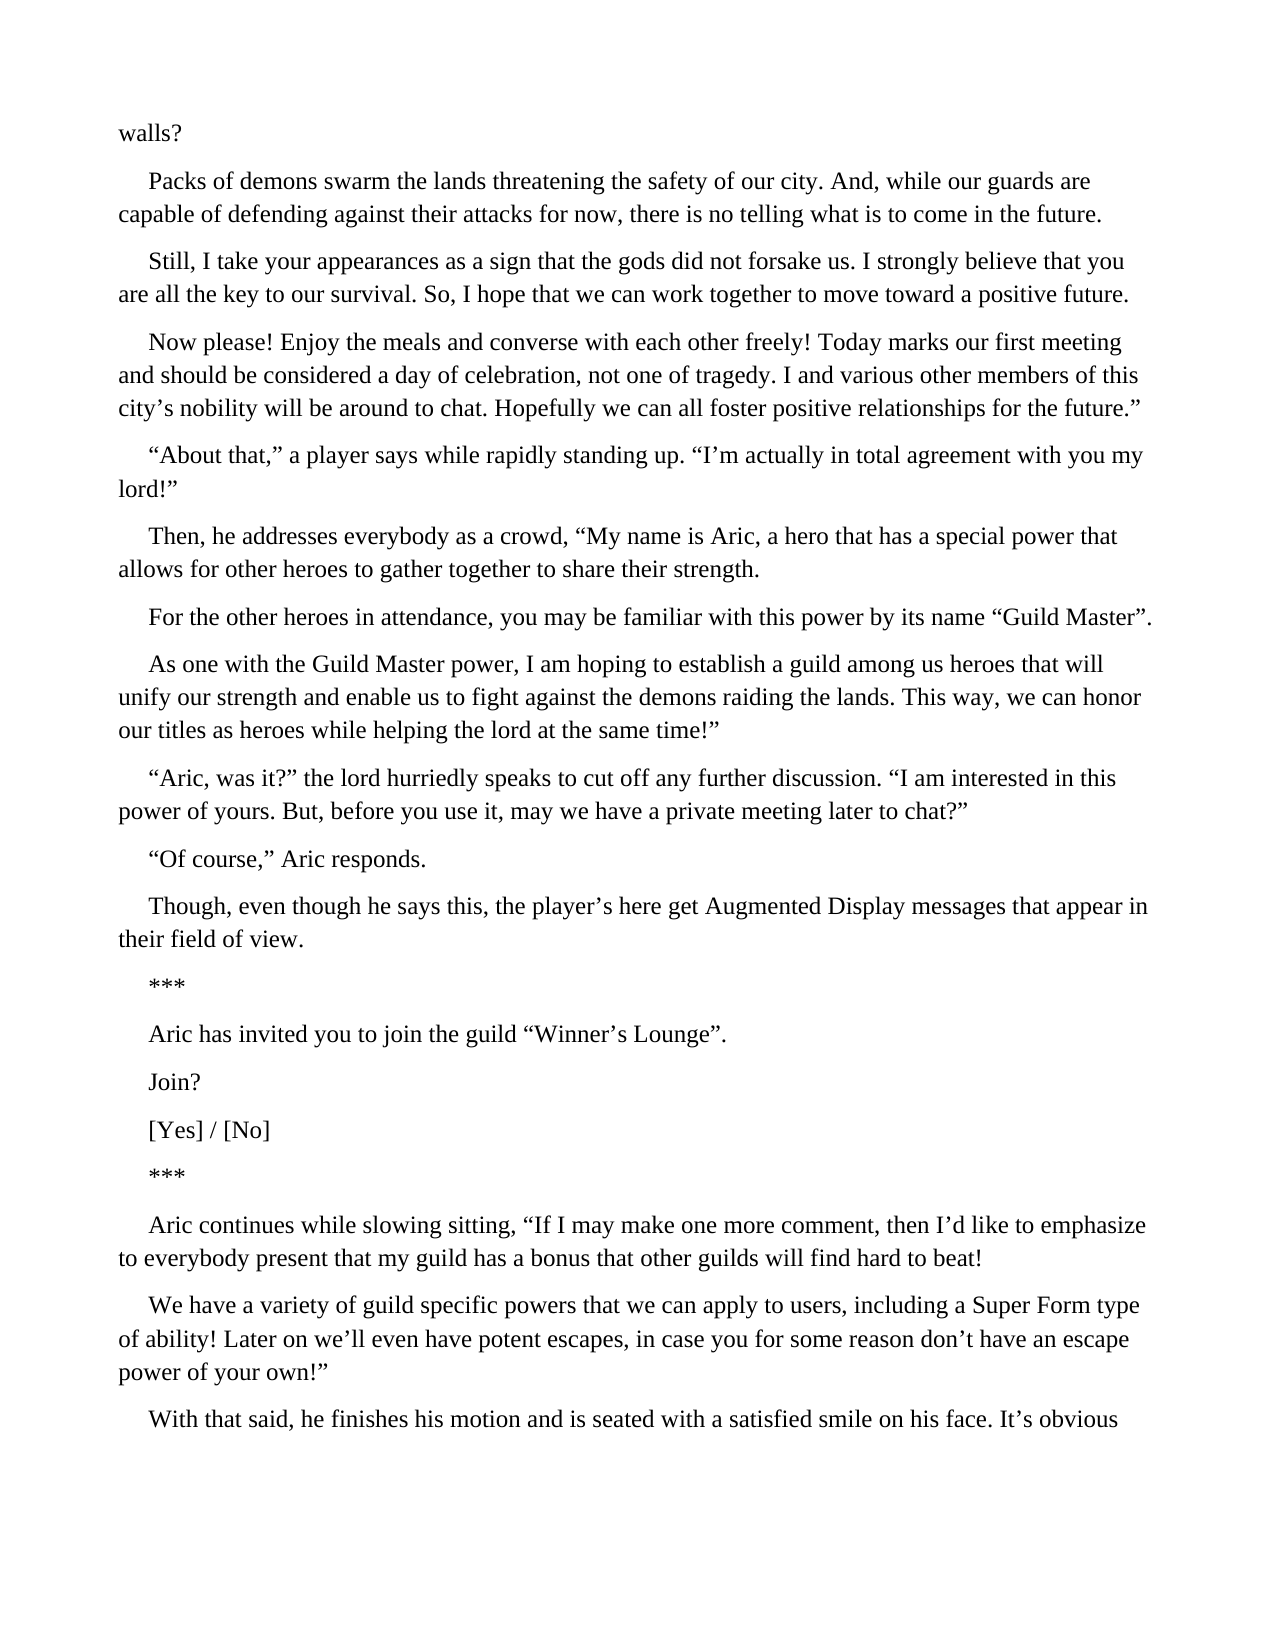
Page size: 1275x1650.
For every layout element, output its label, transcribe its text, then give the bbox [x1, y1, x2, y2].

text *** [118, 1162, 1157, 1191]
text With that said, he finishes his motion and is seated with a satisfied smile on his face. It’s obvious [118, 1404, 1157, 1433]
text Then, he addresses everybody as a crowd, “My name is Aric, a hero that has a special power that allows for other heroes to gather together to share their strength. [118, 521, 1157, 583]
text walls? [118, 118, 1157, 147]
text We have a variety of guild specific powers that we can apply to users, including a Super Form type of ability! Later on we’ll even have potent escapes, in case you for some reason don’t have an escape power of your own!” [118, 1291, 1157, 1385]
text Now please! Enjoy the meals and converse with each other freely! Today marks our first meeting and should be considered a day of celebration, not one of tragedy. I and various other members of this city’s nobility will be around to chat. Hopefully we can all foster positive relationships for the future.” [118, 327, 1157, 422]
text [Yes] / [No] [118, 1115, 1157, 1143]
text *** [118, 972, 1157, 1001]
text Still, I take your appearances as a sign that the gods did not forsake us. I strongly believe that you are all the key to our survival. So, I hope that we can work together to move toward a positive future. [118, 246, 1157, 308]
text For the other heroes in attendance, you may be familiar with this power by its name “Guild Master”. [118, 602, 1157, 631]
text “Of course,” Aric responds. [118, 844, 1157, 872]
text Join? [118, 1067, 1157, 1096]
text Though, even though he says this, the player’s here get Augmented Display messages that appear in their field of view. [118, 891, 1157, 953]
text Packs of demons swarm the lands threatening the safety of our city. And, while our guards are capable of defending against their attacks for now, there is no telling what is to come in the future. [118, 166, 1157, 227]
text “About that,” a player says while rapidly standing up. “I’m actually in total agreement with you my lord!” [118, 441, 1157, 502]
text Aric continues while slowing sitting, “If I may make one more comment, then I’d like to emphasize to everybody present that my guild has a bonus that other guilds will find hard to beat! [118, 1210, 1157, 1272]
text Aric has invited you to join the guild “Winner’s Lounge”. [118, 1019, 1157, 1048]
text “Aric, was it?” the lord hurriedly speaks to cut off any further discussion. “I am interested in this power of yours. But, before you use it, may we have a private meeting later to chat?” [118, 763, 1157, 825]
text As one with the Guild Master power, I am hoping to establish a guild among us heroes that will unify our strength and enable us to fight against the demons raiding the lands. This way, we can honor our titles as heroes while helping the lord at the same time!” [118, 649, 1157, 744]
